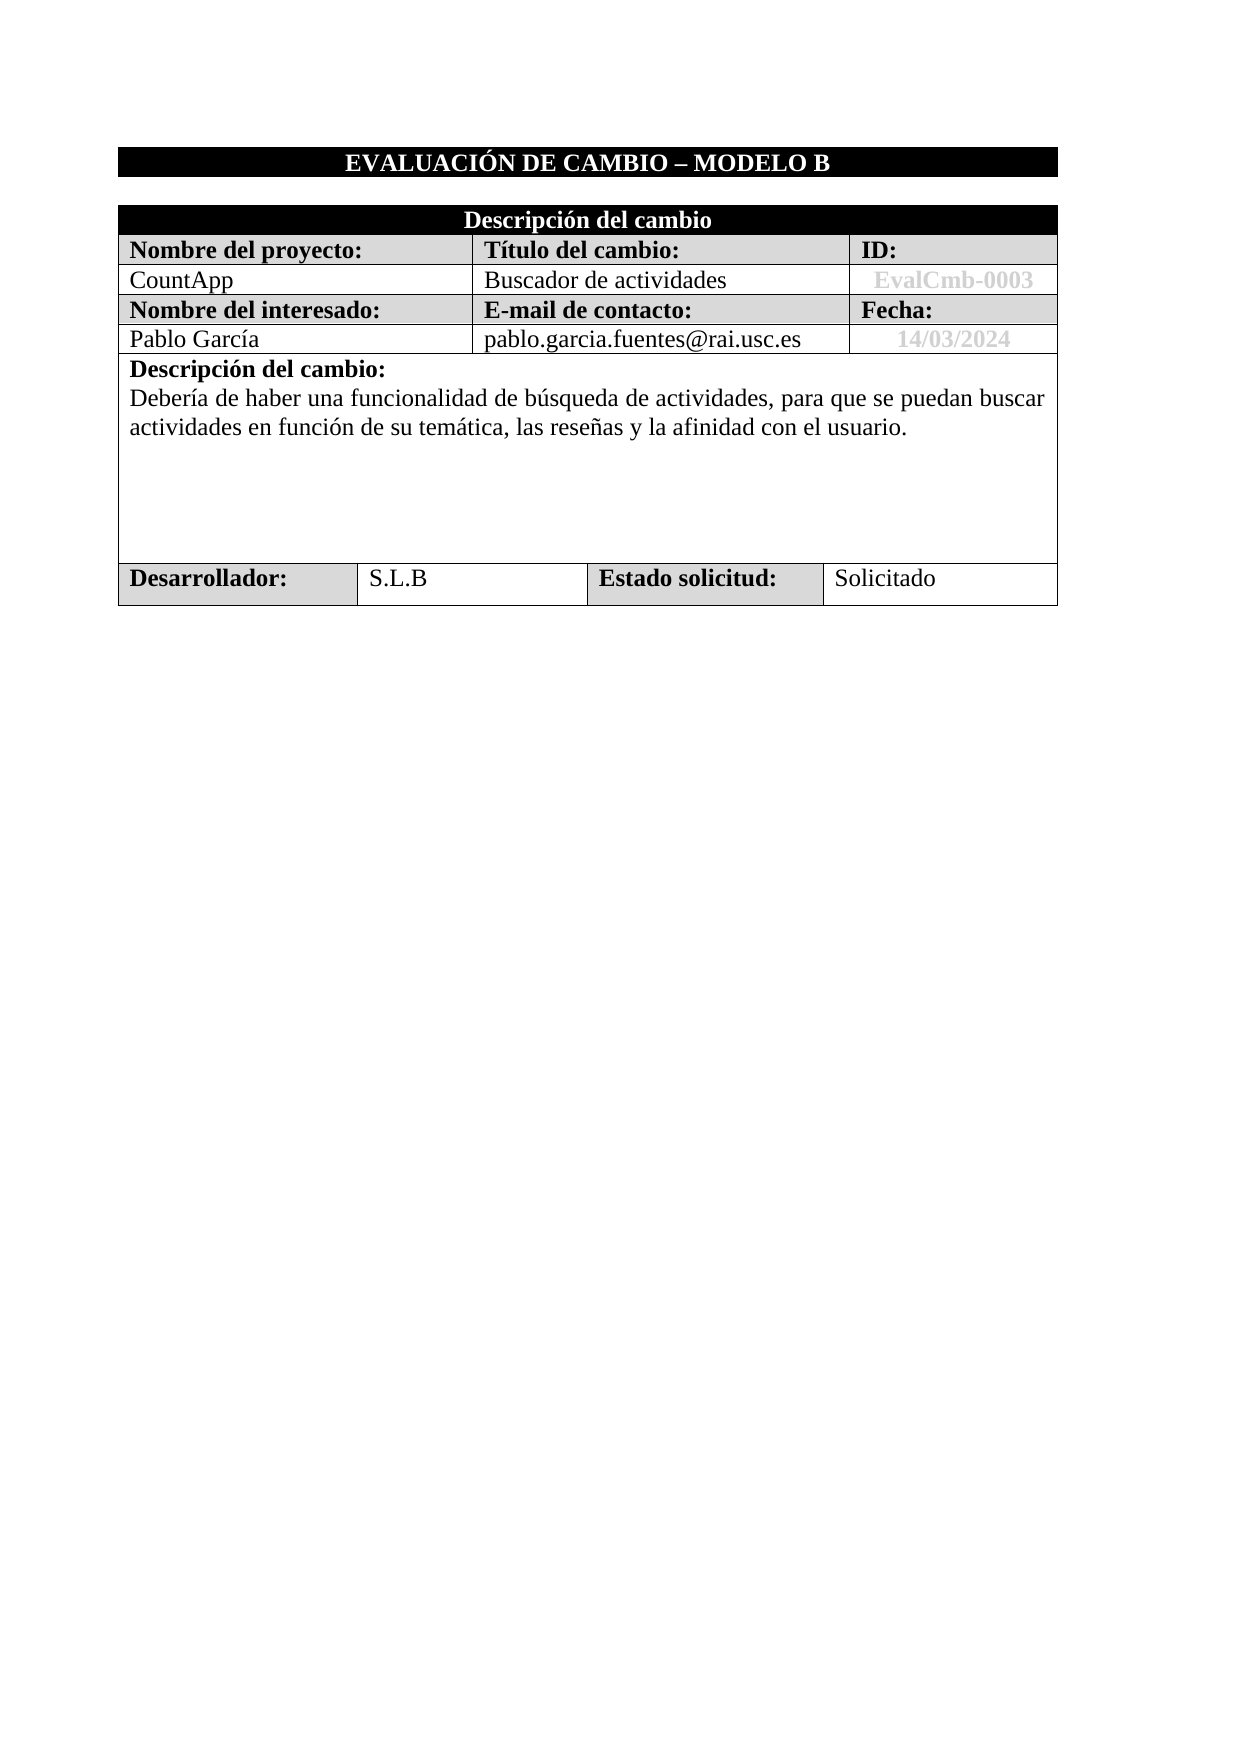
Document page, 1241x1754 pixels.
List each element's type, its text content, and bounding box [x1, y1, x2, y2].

table_cell 14/03/2024 [850, 325, 1057, 353]
table_cell Desarrollador: [119, 564, 357, 605]
table_cell Pablo García [119, 325, 472, 353]
table_cell Nombre del proyecto: [119, 235, 472, 264]
table_cell E-mail de contacto: [473, 295, 849, 323]
table_cell Título del cambio: [473, 235, 849, 264]
table_cell EvalCmb-0003 [850, 265, 1057, 294]
table_cell Solicitado [824, 564, 1057, 605]
table_cell Estado solicitud: [588, 564, 823, 605]
table_cell pablo.garcia.fuentes@rai.usc.es [473, 325, 849, 353]
table_cell Fecha: [850, 295, 1057, 323]
table_cell ID: [850, 235, 1057, 264]
table_cell [118, 177, 1057, 205]
table_cell Buscador de actividades [473, 265, 849, 294]
table_cell Descripción del cambio: Debería de haber una funcionalidad de búsqueda de actividades, para que se puedan buscar actividades en función de su temática, las reseñas y la afinidad con el usuario. [119, 354, 1057, 562]
table_cell CountApp [119, 265, 472, 294]
table_cell S.L.B [358, 564, 587, 605]
table_header EVALUACIÓN DE CAMBIO – MODELO B [119, 148, 1057, 177]
table_cell Nombre del interesado: [119, 295, 472, 323]
table_cell Descripción del cambio [119, 205, 1057, 234]
